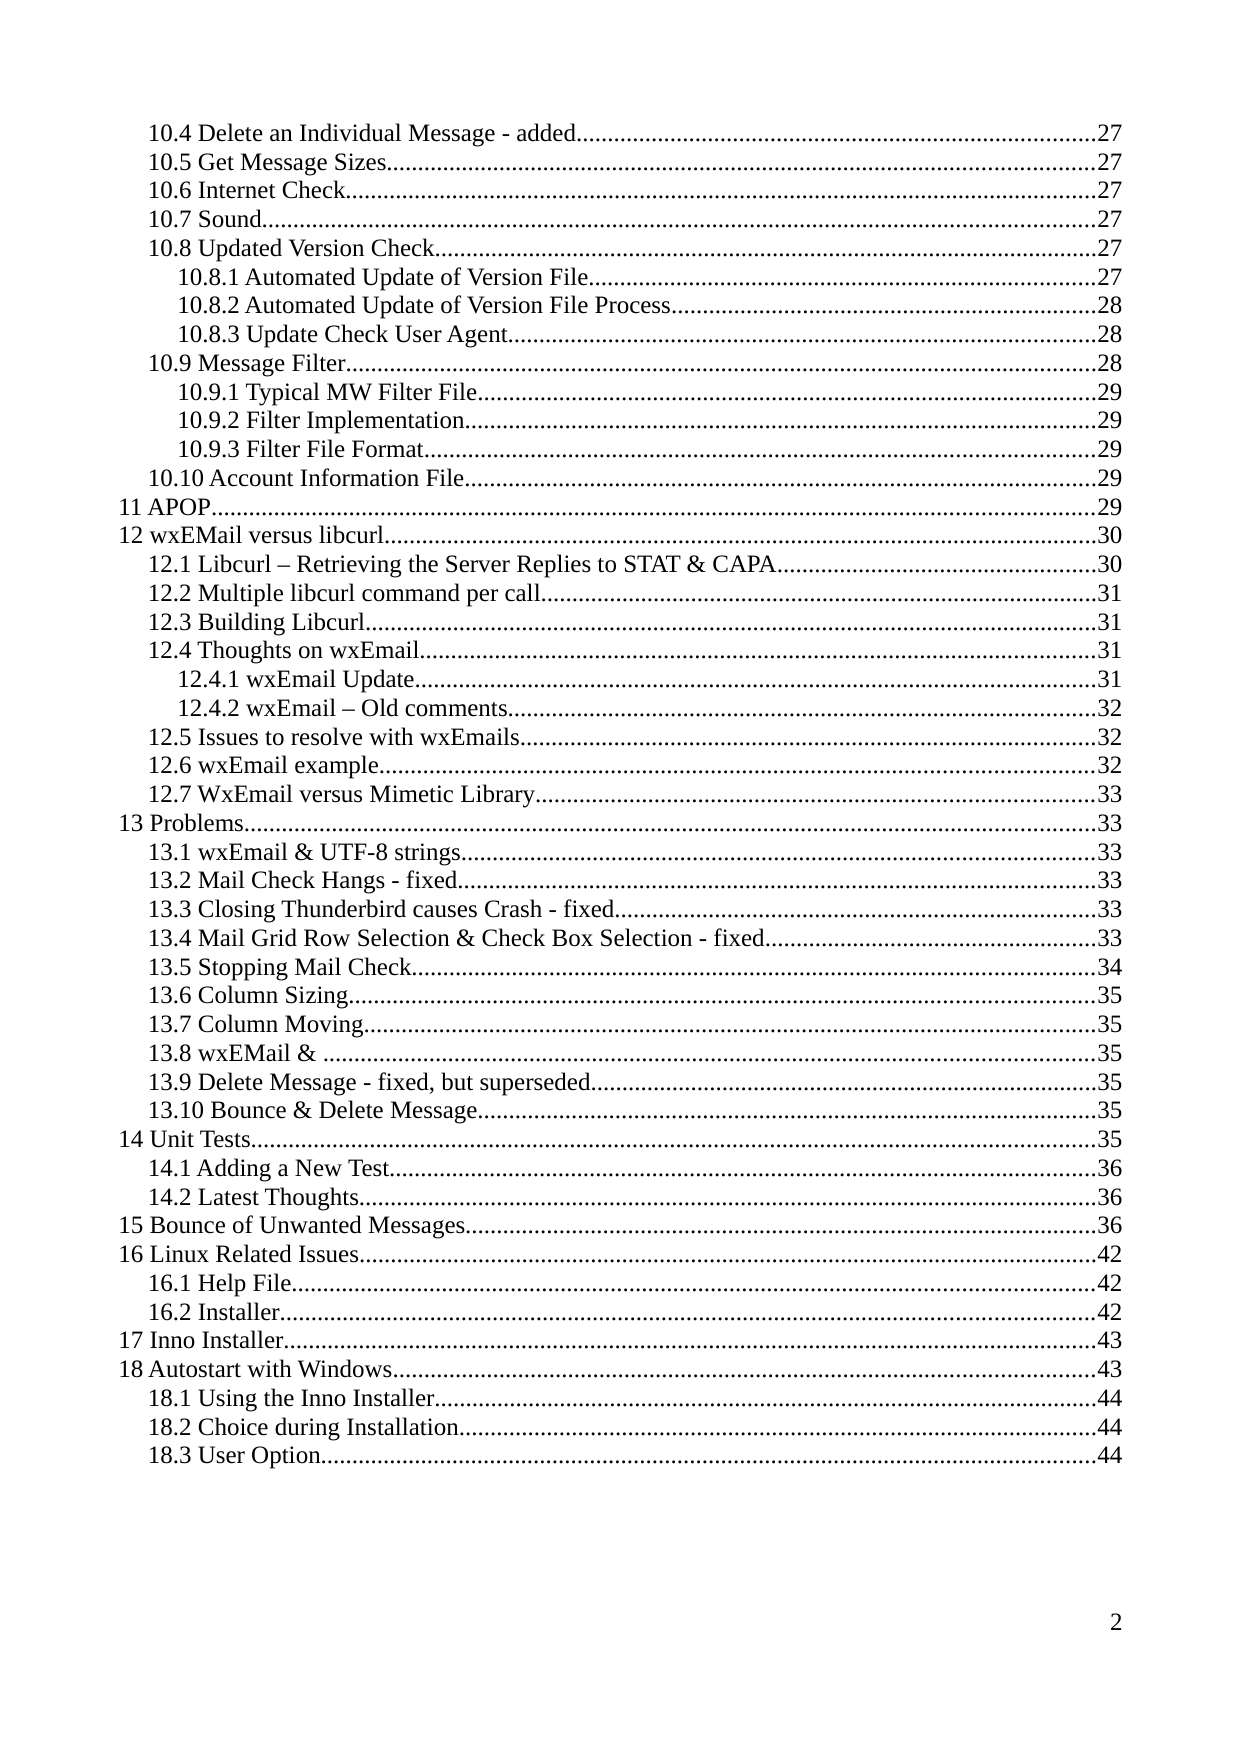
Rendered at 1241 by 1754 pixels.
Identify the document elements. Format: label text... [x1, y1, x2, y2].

text 12.4.1 wxEmail Update 31 [177, 664, 1122, 693]
text 10.6 Internet Check 27 [148, 176, 1122, 204]
text 18 Autostart with Windows 43 [118, 1354, 1122, 1383]
text 10.8.3 Update Check User Agent 28 [177, 319, 1122, 348]
text 10.8.1 Automated Update of Version File 27 [177, 262, 1122, 291]
text 16 Linux Related Issues 42 [118, 1239, 1122, 1268]
text 13.3 Closing Thunderbird causes Crash - fixed 33 [148, 894, 1122, 923]
text 13.9 Delete Message - fixed, but superseded 35 [148, 1067, 1122, 1096]
text 10.5 Get Message Sizes 27 [148, 147, 1122, 176]
text 12.2 Multiple libcurl command per call 31 [148, 578, 1122, 607]
text 18.1 Using the Inno Installer 44 [148, 1383, 1122, 1412]
text 13.1 wxEmail & UTF-8 strings 33 [148, 837, 1122, 866]
text 12.4 Thoughts on wxEmail 31 [148, 636, 1122, 664]
text 17 Inno Installer 43 [118, 1326, 1122, 1354]
text 11 APOP 29 [118, 492, 1122, 521]
text 16.1 Help File 42 [148, 1268, 1122, 1297]
text 14 Unit Tests 35 [118, 1124, 1122, 1153]
text 13.5 Stopping Mail Check 34 [148, 952, 1122, 981]
text 13 Problems 33 [118, 808, 1122, 837]
text 10.9.2 Filter Implementation 29 [177, 406, 1122, 434]
text 12.7 WxEmail versus Mimetic Library 33 [148, 779, 1122, 808]
text 10.4 Delete an Individual Message - added 27 [148, 118, 1122, 147]
text 15 Bounce of Unwanted Messages 36 [118, 1211, 1122, 1239]
text 12.3 Building Libcurl 31 [148, 607, 1122, 636]
text 16.2 Installer 42 [148, 1297, 1122, 1326]
text 18.3 User Option 44 [148, 1441, 1122, 1469]
text 14.1 Adding a New Test 36 [148, 1153, 1122, 1182]
text 10.7 Sound 27 [148, 204, 1122, 233]
text 12.1 Libcurl – Retrieving the Server Replies to STAT & CAPA 30 [148, 549, 1122, 578]
text 18.2 Choice during Installation 44 [148, 1412, 1122, 1441]
text 10.9.1 Typical MW Filter File 29 [177, 377, 1122, 406]
text 13.2 Mail Check Hangs - fixed 33 [148, 866, 1122, 894]
text 13.4 Mail Grid Row Selection & Check Box Selection - fixed 33 [148, 923, 1122, 952]
text 13.8 wxEMail & . 35 [148, 1038, 1122, 1067]
text 12 wxEMail versus libcurl 30 [118, 521, 1122, 549]
text 12.6 wxEmail example 32 [148, 751, 1122, 779]
text 10.10 Account Information File 29 [148, 463, 1122, 492]
text 13.6 Column Sizing 35 [148, 981, 1122, 1009]
text 12.5 Issues to resolve with wxEmails 32 [148, 722, 1122, 751]
text 14.2 Latest Thoughts 36 [148, 1182, 1122, 1211]
text 10.9.3 Filter File Format 29 [177, 434, 1122, 463]
text 13.10 Bounce & Delete Message 35 [148, 1096, 1122, 1124]
text 10.9 Message Filter 28 [148, 348, 1122, 377]
text 13.7 Column Moving 35 [148, 1009, 1122, 1038]
text 10.8.2 Automated Update of Version File Process 28 [177, 291, 1122, 319]
text 10.8 Updated Version Check 27 [148, 233, 1122, 262]
text 12.4.2 wxEmail – Old comments 32 [177, 693, 1122, 722]
